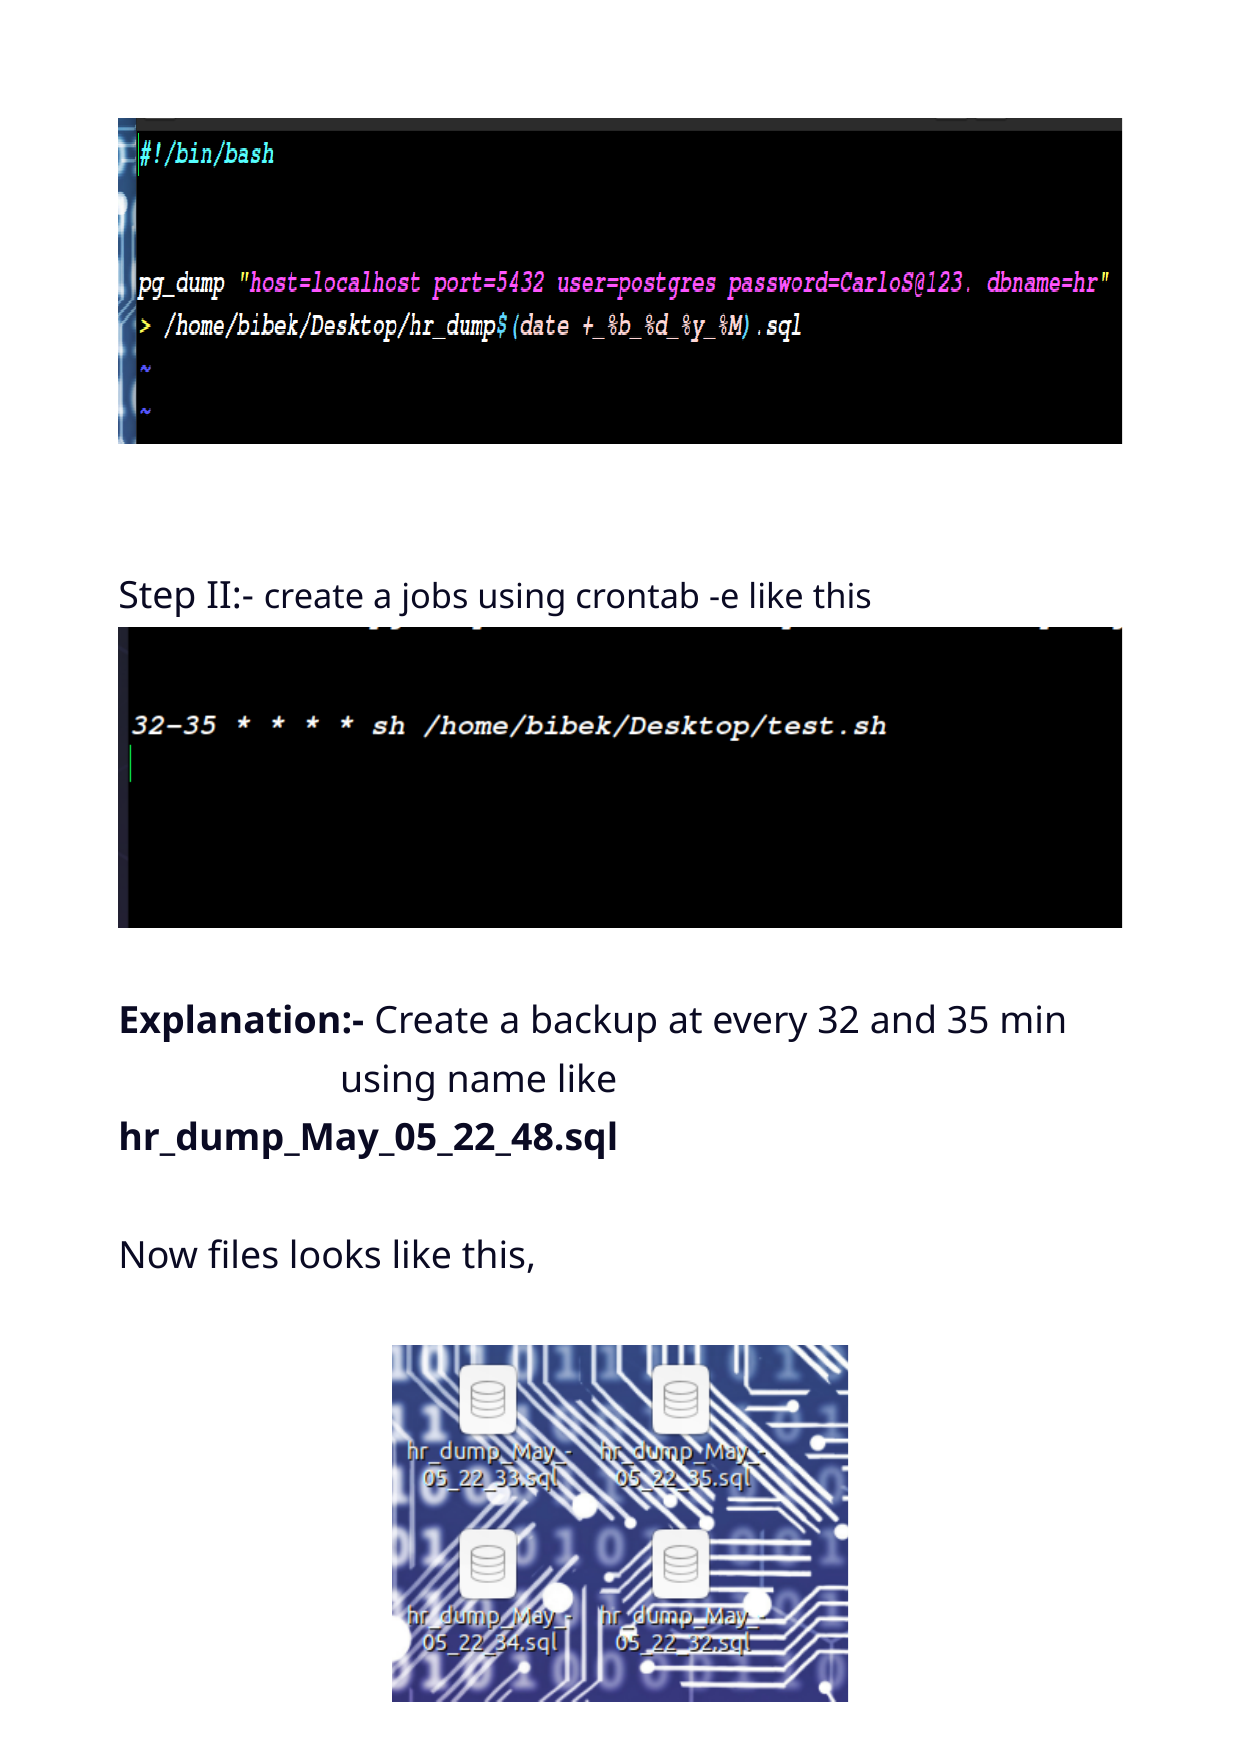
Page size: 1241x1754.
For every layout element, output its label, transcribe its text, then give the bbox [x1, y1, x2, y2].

text Now files looks like this, [118, 1228, 1122, 1279]
picture [118, 118, 1123, 444]
text using name like hr_dump_May_05_22_48.sql [118, 1052, 1122, 1162]
picture [118, 627, 1123, 928]
text Step II:- create a jobs using crontab -e like this [118, 569, 1122, 620]
picture [392, 1345, 849, 1702]
text Explanation:- Create a backup at every 32 and 35 min [118, 993, 1122, 1044]
